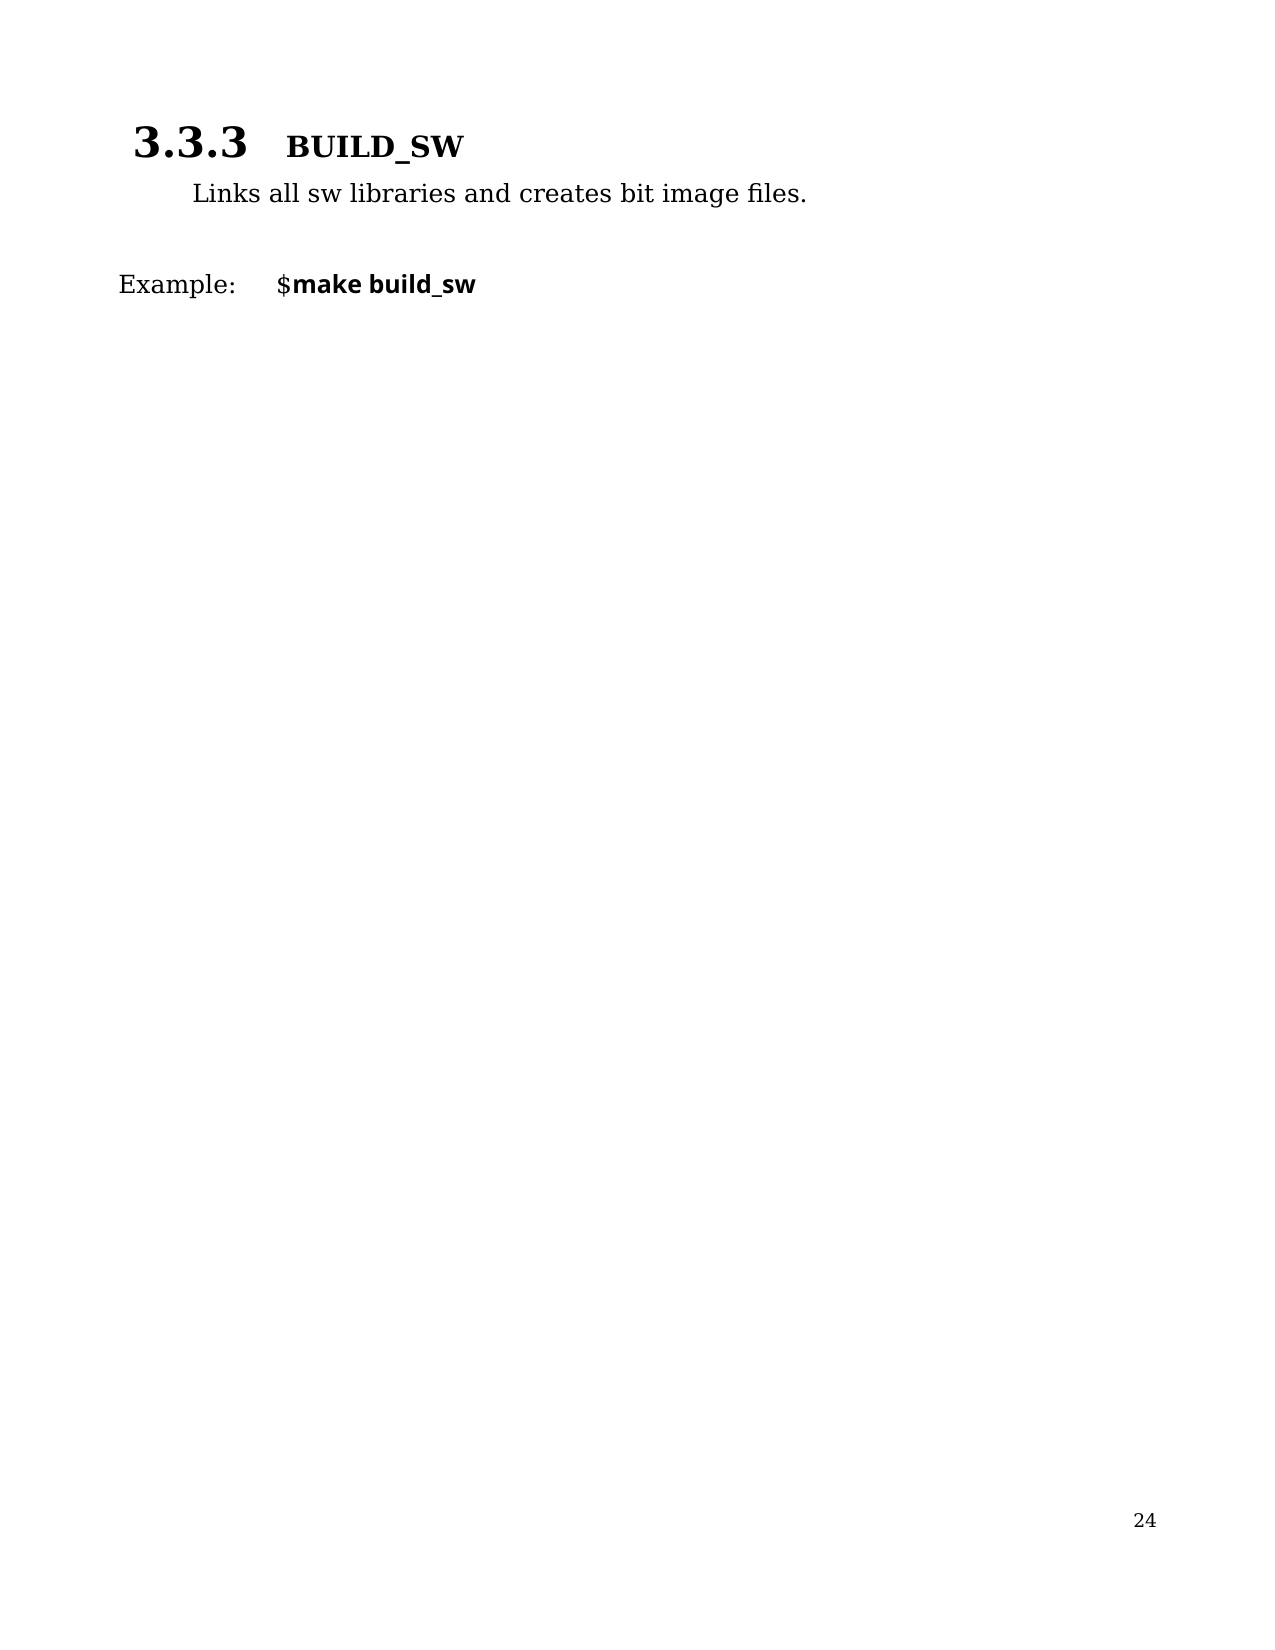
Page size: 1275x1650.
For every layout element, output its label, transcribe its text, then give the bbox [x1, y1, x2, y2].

subtitle BUILD_SW [118, 118, 1157, 167]
text Example: $make build_sw [118, 267, 1157, 301]
text Links all sw libraries and creates bit image files. [118, 179, 1157, 209]
